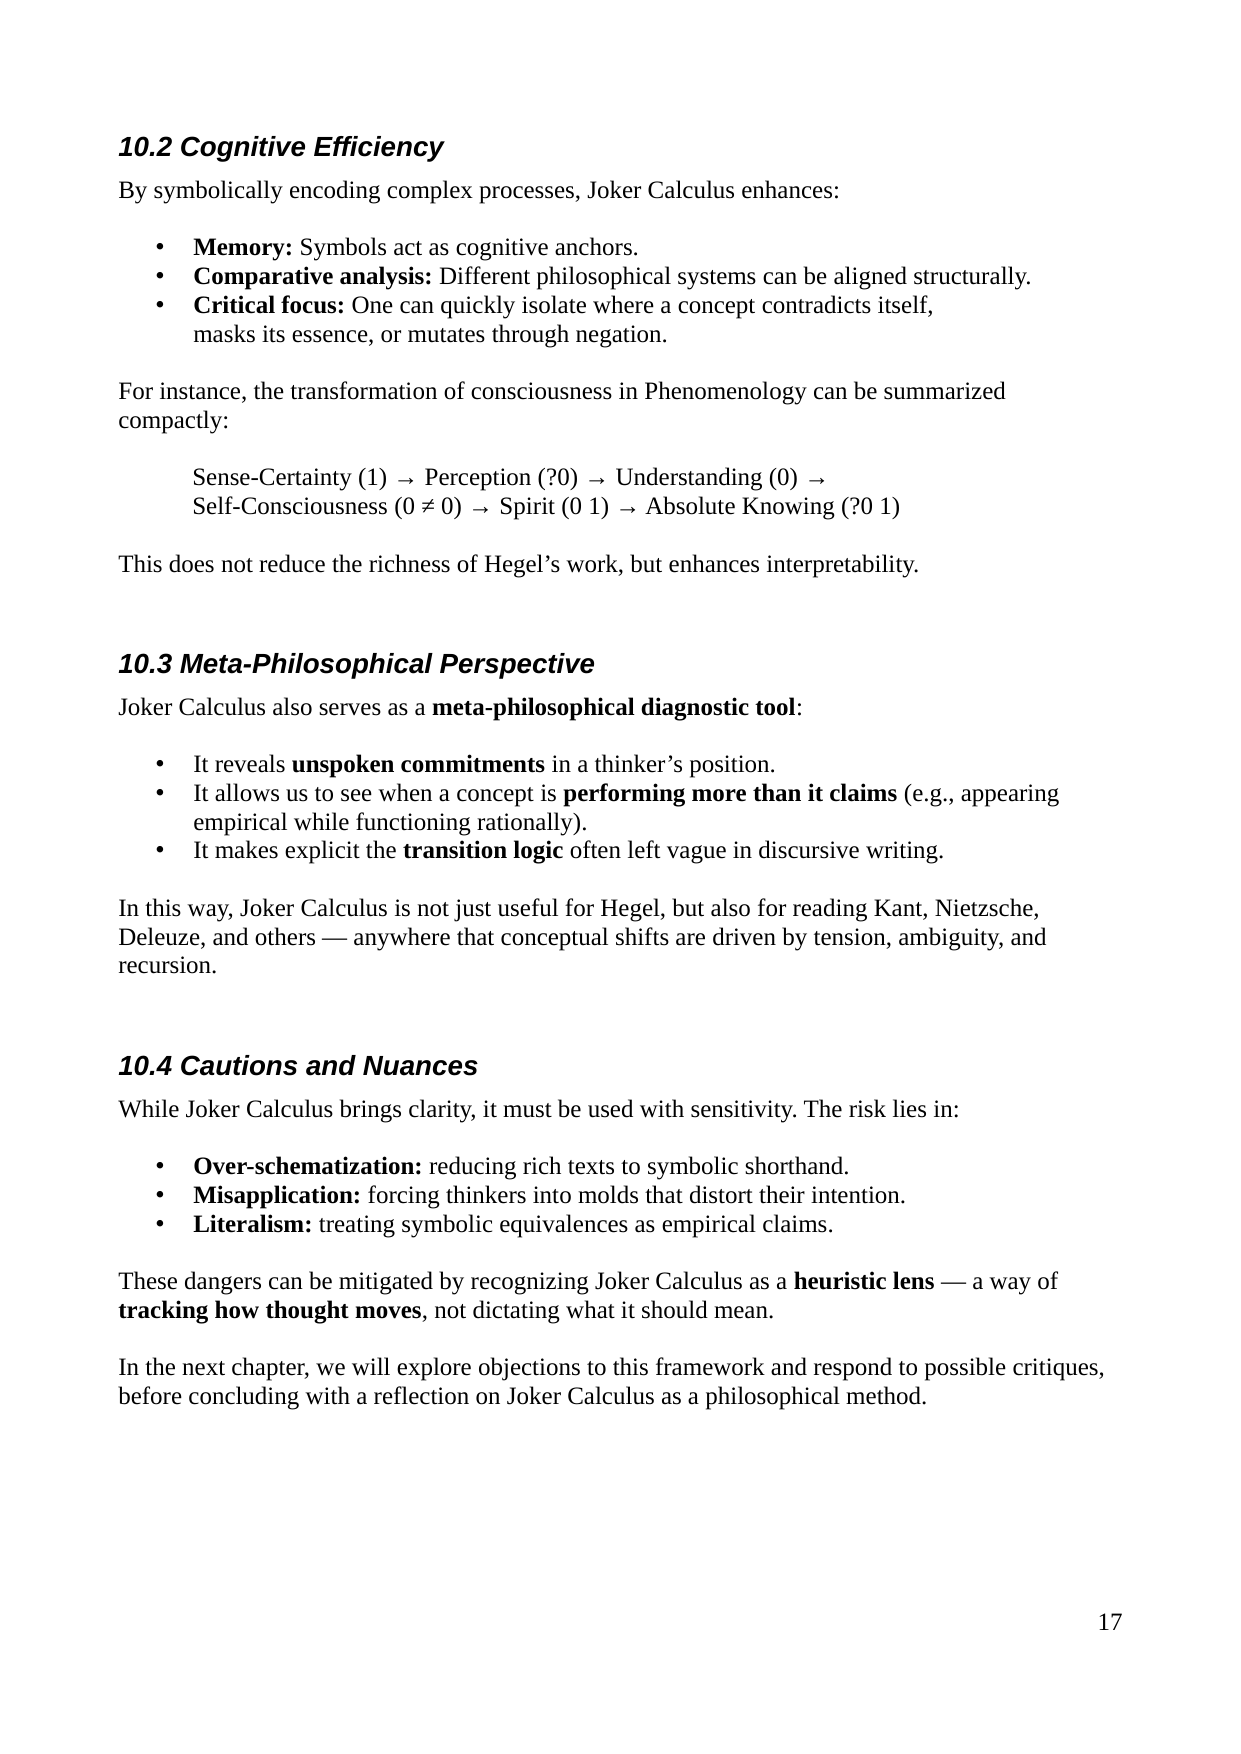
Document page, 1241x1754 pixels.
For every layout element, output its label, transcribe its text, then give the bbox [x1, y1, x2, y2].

subtitle 10.2 Cognitive Efficiency [118, 131, 1122, 162]
list Misapplication: forcing thinkers into molds that distort their intention. [156, 1180, 1122, 1209]
list Comparative analysis: Different philosophical systems can be aligned structurally. [156, 261, 1122, 290]
text While Joker Calculus brings clarity, it must be used with sensitivity. The risk lies in: [118, 1094, 1122, 1122]
text In the next chapter, we will explore objections to this framework and respond to possible critiques, before concluding with a reflection on Joker Calculus as a philosophical method. [118, 1352, 1122, 1410]
text By symbolically encoding complex processes, Joker Calculus enhances: [118, 175, 1122, 204]
text In this way, Joker Calculus is not just useful for Hegel, but also for reading Kant, Nietzsche, Deleuze, and others — anywhere that conceptual shifts are driven by tension, ambiguity, and recursion. [118, 893, 1122, 979]
list Critical focus: One can quickly isolate where a concept contradicts itself, masks its essence, or mutates through negation. [156, 290, 1122, 347]
text Sense-Certainty (1) → Perception (?0) → Understanding (0) → Self-Consciousness (0 ≠ 0) → Spirit (0 1) → Absolute Knowing (?0 1) [118, 462, 1122, 520]
list It reveals unspoken commitments in a thinker’s position. [156, 749, 1122, 778]
subtitle 10.4 Cautions and Nuances [118, 1049, 1122, 1081]
list Memory: Symbols act as cognitive anchors. [156, 232, 1122, 261]
text For instance, the transformation of consciousness in Phenomenology can be summarized compactly: [118, 376, 1122, 434]
list It allows us to see when a concept is performing more than it claims (e.g., appearing empirical while functioning rationally). [156, 778, 1122, 836]
list It makes explicit the transition logic often left vague in discursive writing. [156, 836, 1122, 864]
text Joker Calculus also serves as a meta-philosophical diagnostic tool: [118, 692, 1122, 721]
subtitle 10.3 Meta-Philosophical Perspective [118, 647, 1122, 679]
text These dangers can be mitigated by recognizing Joker Calculus as a heuristic lens — a way of tracking how thought moves, not dictating what it should mean. [118, 1266, 1122, 1324]
list Literalism: treating symbolic equivalences as empirical claims. [156, 1209, 1122, 1237]
list Over-schematization: reducing rich texts to symbolic shorthand. [156, 1151, 1122, 1180]
text This does not reduce the richness of Hegel’s work, but enhances interpretability. [118, 549, 1122, 577]
